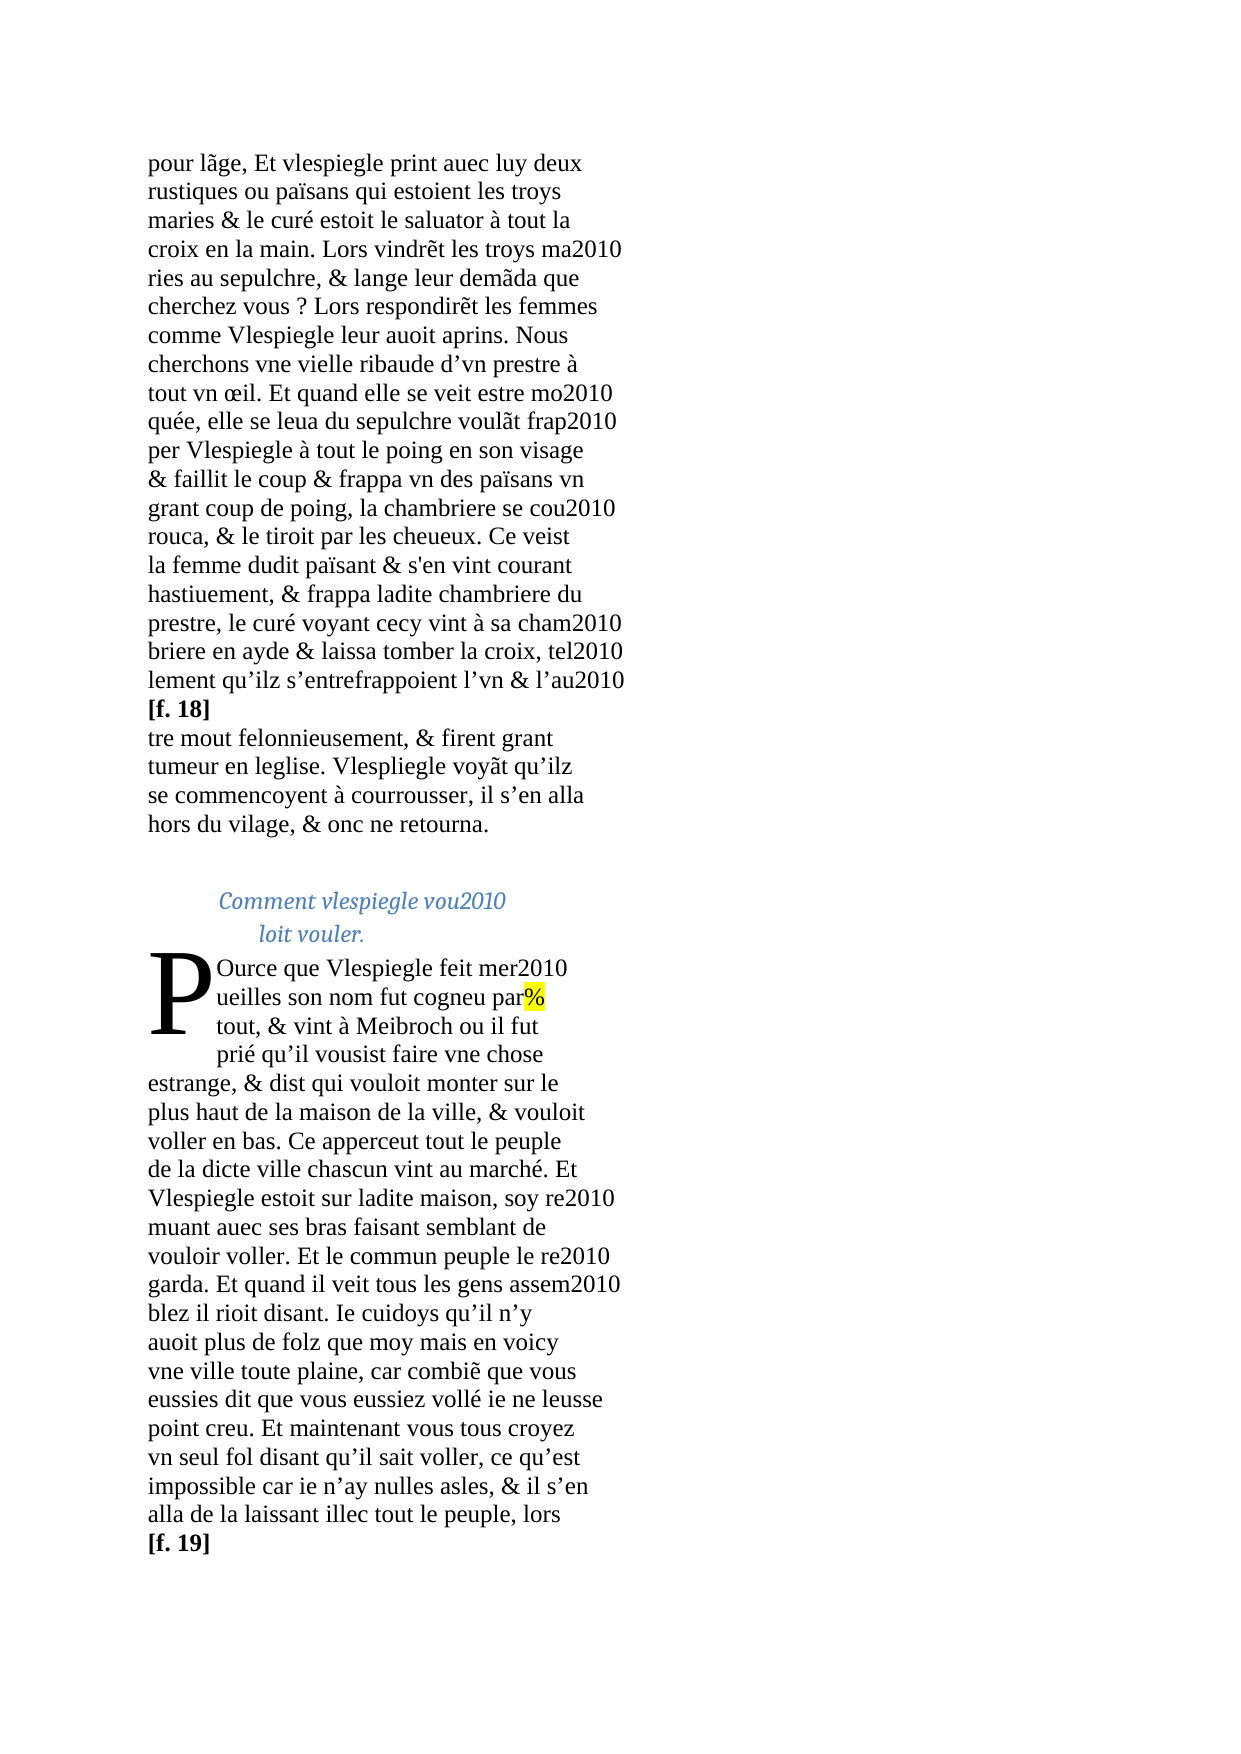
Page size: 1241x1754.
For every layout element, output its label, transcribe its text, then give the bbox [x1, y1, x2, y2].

subtitle Comment vlespiegle vou2010 loit vouler. [148, 887, 1093, 949]
text POurce que Vlespiegle feit mer2010 ueilles son nom fut cogneu par% tout, & vint à Meibroch ou il fut prié qu’il vousist faire vne chose estrange, & dist qui vouloit monter sur le plus haut de la maison de la ville, & vouloit voller en bas. Ce apperceut tout le peuple de la dicte ville chascun vint au marché. Et Vlespiegle estoit sur ladite maison, soy re2010 muant auec ses bras faisant semblant de vouloir voller. Et le commun peuple le re2010 garda. Et quand il veit tous les gens assem2010 blez il rioit disant. Ie cuidoys qu’il n’y auoit plus de folz que moy mais en voicy vne ville toute plaine, car combiẽ que vous eussies dit que vous eussiez vollé ie ne leusse point creu. Et maintenant vous tous croyez vn seul fol disant qu’il sait voller, ce qu’est impossible car ie n’ay nulles asles, & il s’en alla de la laissant illec tout le peuple, lors [f. 19] [148, 953, 1093, 1557]
text pour lãge, Et vlespiegle print auec luy deux rustiques ou païsans qui estoient les troys maries & le curé estoit le saluator à tout la croix en la main. Lors vindrẽt les troys ma2010 ries au sepulchre, & lange leur demãda que cherchez vous ? Lors respondirẽt les femmes comme Vlespiegle leur auoit aprins. Nous cherchons vne vielle ribaude d’vn prestre à tout vn œil. Et quand elle se veit estre mo2010 quée, elle se leua du sepulchre voulãt frap2010 per Vlespiegle à tout le poing en son visage & faillit le coup & frappa vn des païsans vn grant coup de poing, la chambriere se cou2010 rouca, & le tiroit par les cheueux. Ce veist la femme dudit païsant & s'en vint courant hastiuement, & frappa ladite chambriere du prestre, le curé voyant cecy vint à sa cham2010 briere en ayde & laissa tomber la croix, tel2010 lement qu’ilz s’entrefrappoient l’vn & l’au2010 [f. 18] [148, 148, 1093, 723]
text tre mout felonnieusement, & firent grant tumeur en leglise. Vlespliegle voyãt qu’ilz se commencoyent à courrousser, il s’en alla hors du vilage, & onc ne retourna. [148, 723, 1093, 866]
